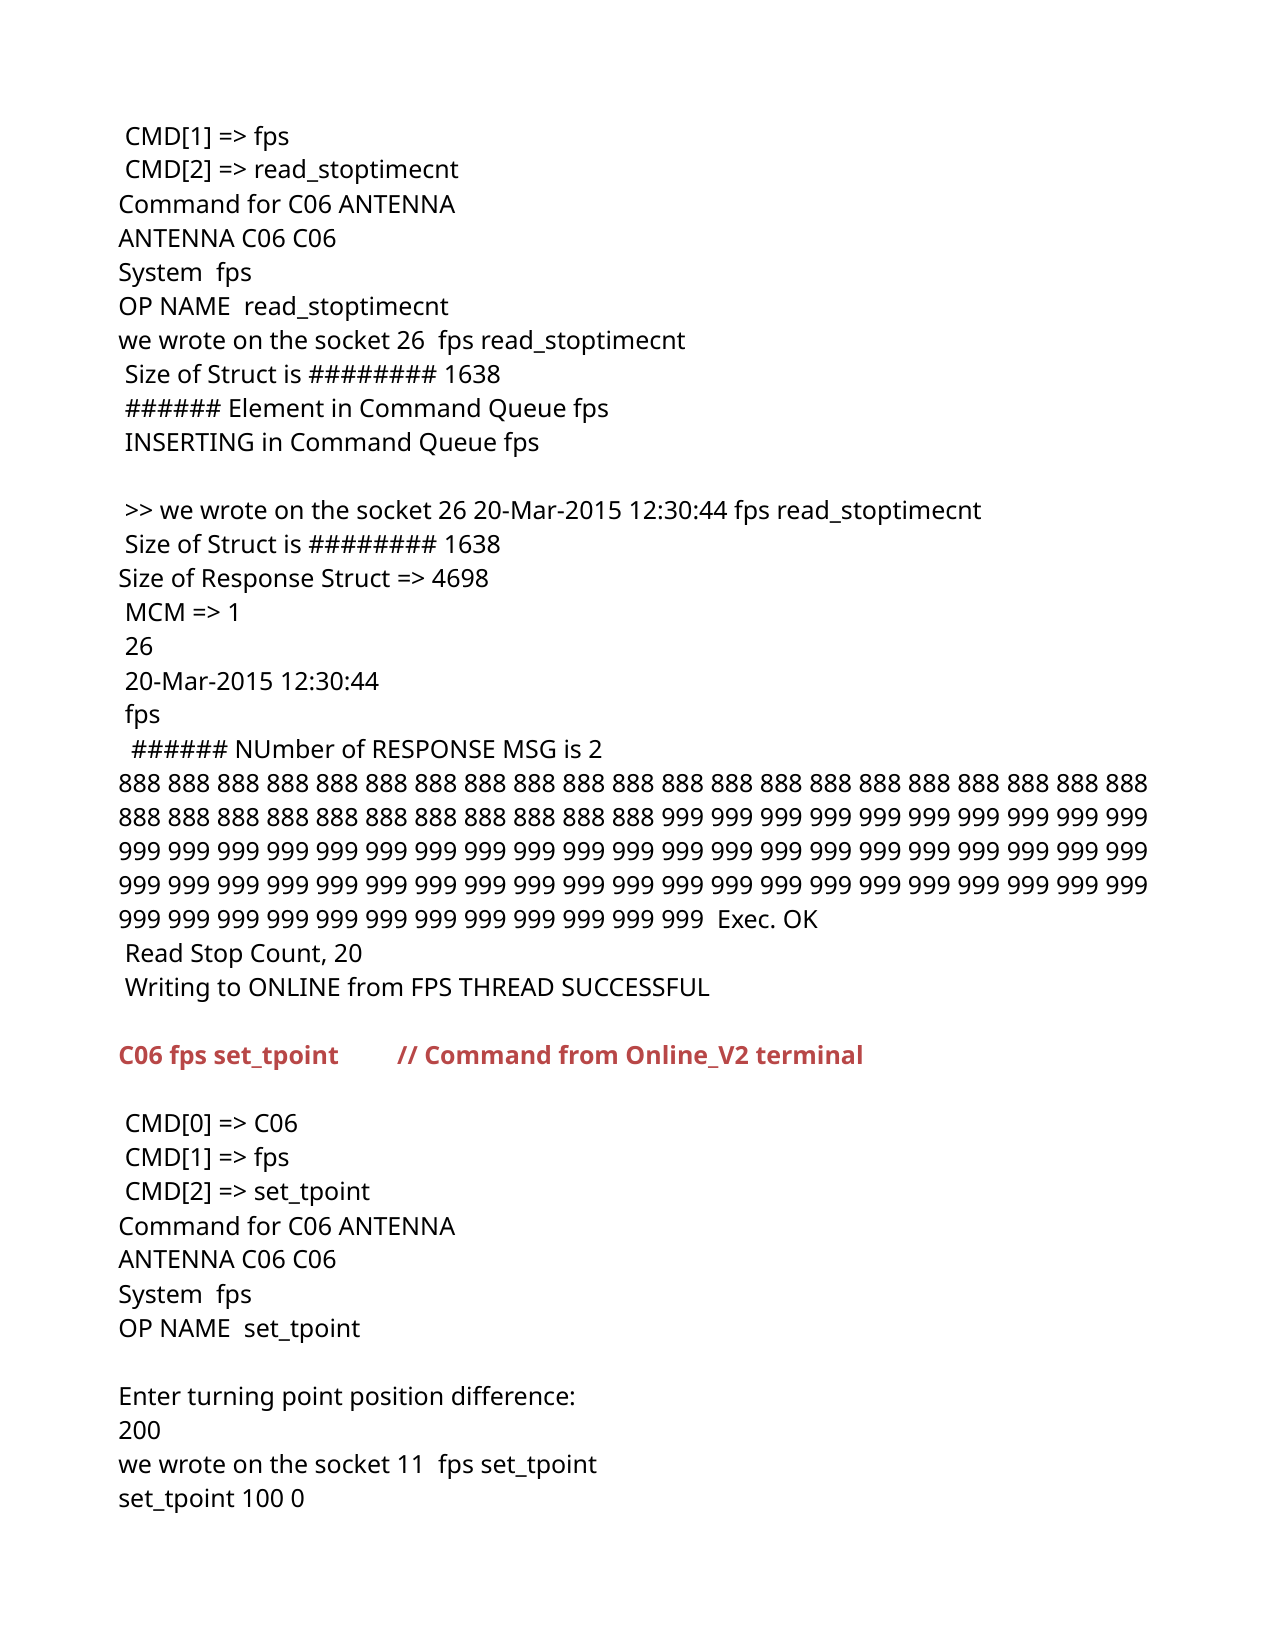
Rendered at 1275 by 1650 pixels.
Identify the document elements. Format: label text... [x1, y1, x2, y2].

text Size of Response Struct => 4698 [118, 561, 1157, 595]
text 200 [118, 1412, 1157, 1447]
text 888 888 888 888 888 888 888 888 888 888 888 888 888 888 888 888 888 888 888 888 888 888 888 888 888 888 888 888 888 888 888 888 999 999 999 999 999 999 999 999 999 999 999 999 999 999 999 999 999 999 999 999 999 999 999 999 999 999 999 999 999 999 999 999 999 999 999 999 999 999 999 999 999 999 999 999 999 999 999 999 999 999 999 999 999 999 999 999 999 999 999 999 999 999 999 999 Exec. OK [118, 765, 1157, 936]
text Writing to ONLINE from FPS THREAD SUCCESSFUL [118, 970, 1157, 1004]
text INSERTING in Command Queue fps [118, 425, 1157, 459]
text ANTENNA C06 C06 [118, 220, 1157, 254]
text Command for C06 ANTENNA [118, 1208, 1157, 1242]
text 26 [118, 629, 1157, 663]
text fps [118, 697, 1157, 731]
text System fps [118, 254, 1157, 288]
text Size of Struct is ######## 1638 [118, 527, 1157, 561]
text OP NAME set_tpoint [118, 1310, 1157, 1344]
text Read Stop Count, 20 [118, 936, 1157, 970]
text Size of Struct is ######## 1638 [118, 357, 1157, 391]
text C06 fps set_tpoint // Command from Online_V2 terminal [118, 1038, 1157, 1072]
text ###### Element in Command Queue fps [118, 391, 1157, 425]
text 20-Mar-2015 12:30:44 [118, 663, 1157, 697]
text >> we wrote on the socket 26 20-Mar-2015 12:30:44 fps read_stoptimecnt [118, 493, 1157, 527]
text CMD[1] => fps [118, 118, 1157, 152]
text Enter turning point position difference: [118, 1378, 1157, 1412]
text CMD[0] => C06 [118, 1106, 1157, 1140]
text we wrote on the socket 11 fps set_tpoint [118, 1447, 1157, 1481]
text System fps [118, 1276, 1157, 1310]
text ###### NUmber of RESPONSE MSG is 2 [118, 731, 1157, 765]
text OP NAME read_stoptimecnt [118, 288, 1157, 322]
text CMD[1] => fps [118, 1140, 1157, 1174]
text CMD[2] => read_stoptimecnt [118, 152, 1157, 186]
text we wrote on the socket 26 fps read_stoptimecnt [118, 322, 1157, 357]
text set_tpoint 100 0 [118, 1481, 1157, 1515]
text ANTENNA C06 C06 [118, 1242, 1157, 1276]
text Command for C06 ANTENNA [118, 186, 1157, 220]
text MCM => 1 [118, 595, 1157, 629]
text CMD[2] => set_tpoint [118, 1174, 1157, 1208]
